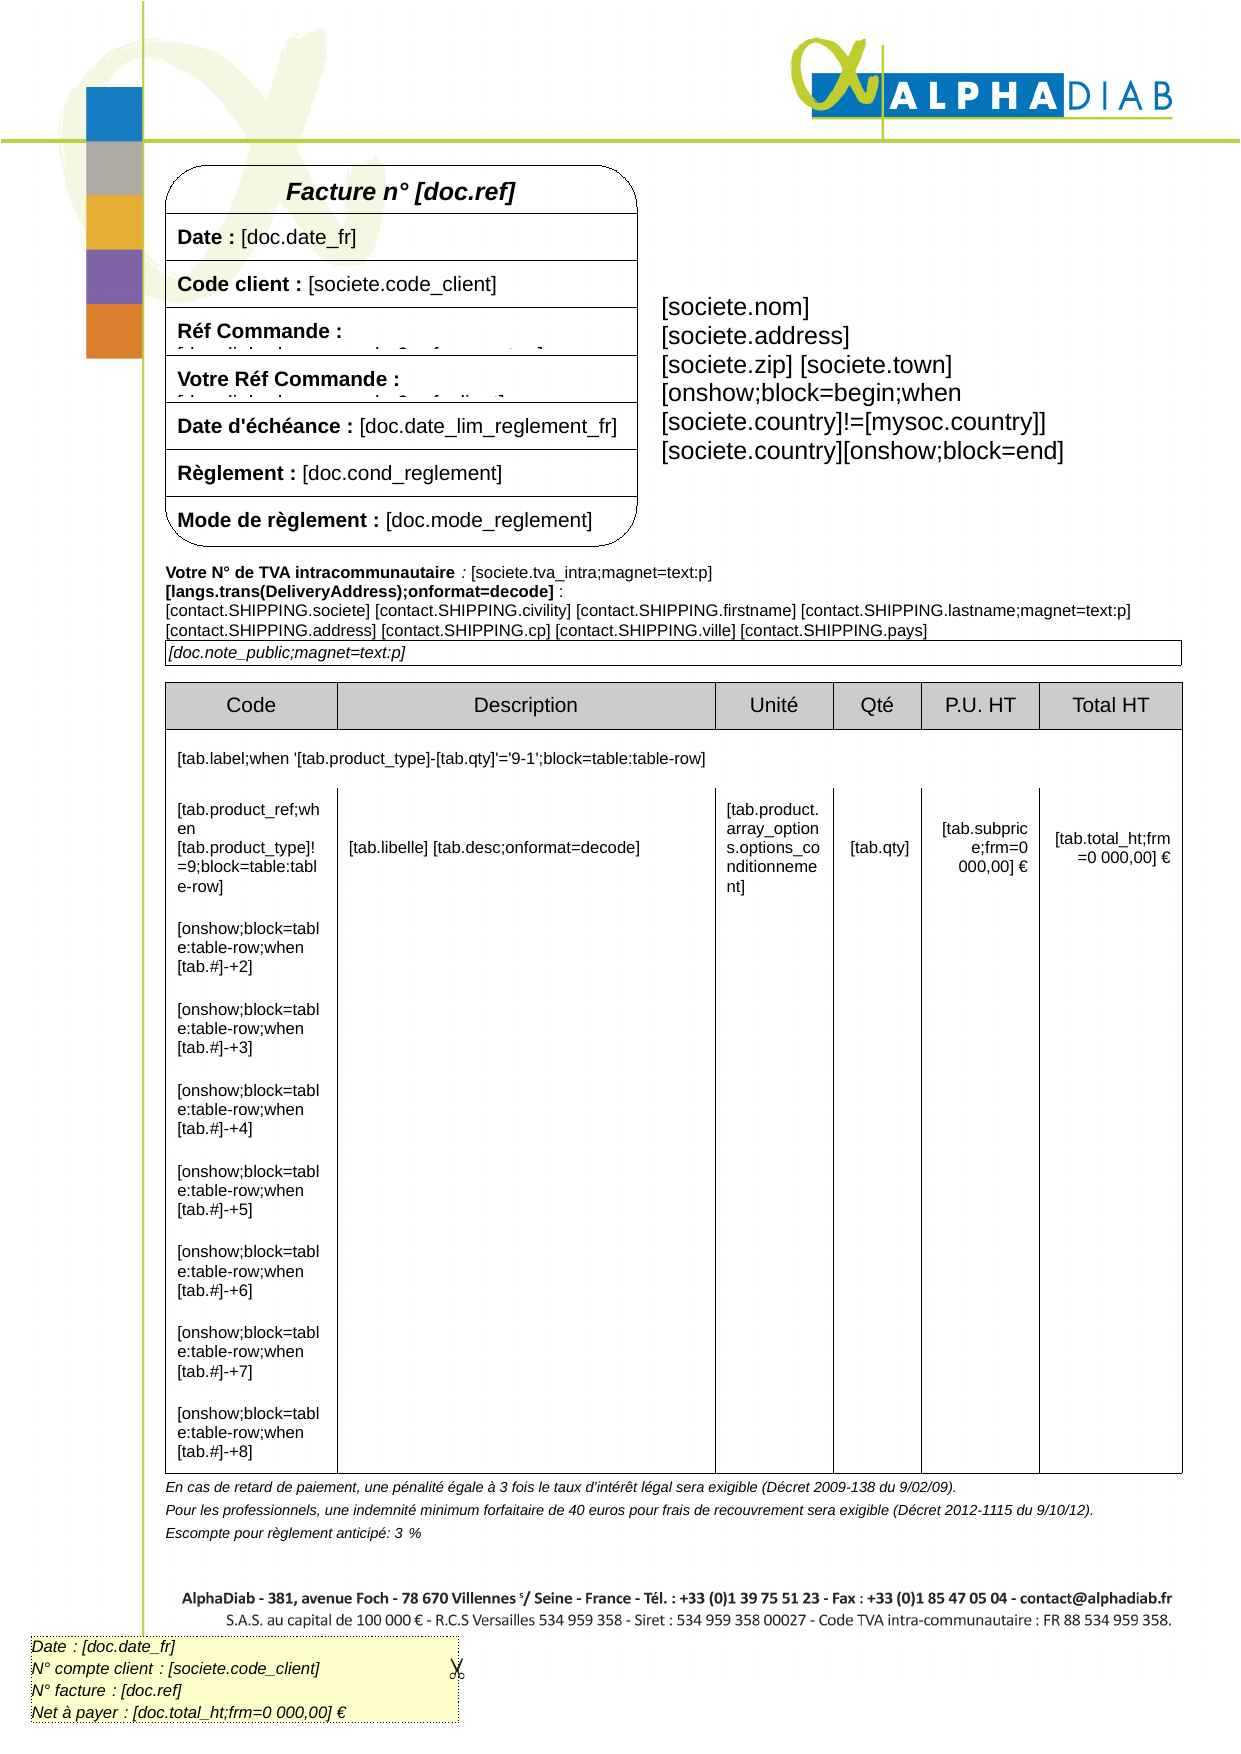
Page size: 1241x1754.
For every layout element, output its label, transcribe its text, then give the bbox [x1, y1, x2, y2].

table_header Unité [716, 683, 833, 729]
table_cell [338, 907, 715, 988]
table_cell [1040, 1231, 1182, 1311]
text Pour les professionnels, une indemnité minimum forfaitaire de 40 euros pour frais de recouvrement sera exigible (Décret 2012-1115 du 9/10/12). [165, 1502, 1181, 1518]
text Net à payer : [doc.total_ht;frm=0 000,00] € [31, 1702, 458, 1722]
table_cell Réf Commande : [doc_linked.commande.0.ref;magnet=p] [166, 308, 637, 354]
table_cell [1040, 1392, 1182, 1473]
text Votre N° de TVA intracommunautaire : [societe.tva_intra;magnet=text:p] [165, 563, 1181, 582]
table_cell [716, 1069, 833, 1150]
table_cell [922, 907, 1039, 988]
table_cell [onshow;block=table:table-row;when [tab.#]-+3] [166, 988, 337, 1069]
table_cell [922, 988, 1039, 1069]
table_cell Date : [doc.date_fr] [166, 214, 637, 260]
text [langs.trans(DeliveryAddress);onformat=decode] : [contact.SHIPPING.societe] [contact.SHIPPING.civility] [contact.SHIPPING.firstname] [contact.SHIPPING.lastname;magnet=text:p] [contact.SHIPPING.address] [contact.SHIPPING.cp] [contact.SHIPPING.ville] [contact.SHIPPING.pays] [165, 582, 1181, 639]
table_cell [tab.subprice;frm=0 000,00] € [922, 788, 1039, 907]
table_cell Règlement : [doc.cond_reglement] [166, 450, 637, 496]
table_cell [tab.total_ht;frm=0 000,00] € [1040, 788, 1182, 907]
table_cell [922, 1069, 1039, 1150]
table_header Total HT [1040, 683, 1182, 729]
table_cell Votre Réf Commande : [doc_linked.commande.0.ref_client] [166, 356, 637, 402]
text Date : [doc.date_fr] [31, 1636, 458, 1656]
table_cell [922, 1150, 1039, 1231]
table_cell [tab.qty] [834, 788, 921, 907]
table_cell [onshow;block=table:table-row;when [tab.#]-+8] [166, 1392, 337, 1473]
text N° facture : [doc.ref] [31, 1680, 458, 1699]
table_cell [338, 1311, 715, 1392]
text En cas de retard de paiement, une pénalité égale à 3 fois le taux d’intérêt légal sera exigible (Décret 2009-138 du 9/02/09). [165, 1479, 1181, 1496]
table_cell [onshow;block=table:table-row;when [tab.#]-+4] [166, 1069, 337, 1150]
table_cell [834, 1392, 921, 1473]
table_cell [834, 1311, 921, 1392]
table_header Description [338, 683, 715, 729]
table_cell [1040, 1150, 1182, 1231]
table_cell [1040, 1311, 1182, 1392]
table_cell [834, 1069, 921, 1150]
table_cell [716, 1311, 833, 1392]
table_cell [834, 988, 921, 1069]
table_cell [922, 1231, 1039, 1311]
table_cell [716, 988, 833, 1069]
table_cell [1040, 907, 1182, 988]
table_header Facture n° [doc.ref] [165, 165, 638, 213]
table_cell [716, 1231, 833, 1311]
text N° compte client : [societe.code_client] [31, 1658, 435, 1678]
table_cell [922, 1311, 1039, 1392]
table_cell [338, 988, 715, 1069]
table_header Code [166, 683, 337, 729]
table_cell [1040, 988, 1182, 1069]
table_cell [onshow;block=table:table-row;when [tab.#]-+5] [166, 1150, 337, 1231]
table_cell [onshow;block=table:table-row;when [tab.#]-+2] [166, 907, 337, 988]
table_cell Mode de règlement : [doc.mode_reglement] [165, 497, 638, 544]
table_cell [tab.product_ref;when [tab.product_type]!=9;block=table:table-row] [166, 788, 337, 907]
table_cell Code client : [societe.code_client] [661, 292, 1127, 465]
table_cell [tab.product.array_options.options_conditionnement] [716, 788, 833, 907]
table_cell [922, 1392, 1039, 1473]
table_cell [tab.label;when '[tab.product_type]-[tab.qty]'='9-1';block=table:table-row] [166, 730, 1182, 788]
text Escompte pour règlement anticipé: 3 % [165, 1524, 1181, 1541]
table_header P.U. HT [922, 683, 1039, 729]
picture [1, 1, 1240, 1689]
text [doc.note_public;magnet=text:p] [166, 641, 1181, 665]
table_cell [834, 1231, 921, 1311]
table_cell [tab.libelle] [tab.desc;onformat=decode] [338, 788, 715, 907]
table_cell [338, 1150, 715, 1231]
table_cell [1040, 1069, 1182, 1150]
table_cell Date d'échéance : [doc.date_lim_reglement_fr] [166, 403, 637, 449]
table_cell [716, 907, 833, 988]
table_header Qté [834, 683, 921, 729]
table_cell [834, 907, 921, 988]
table_cell [338, 1231, 715, 1311]
table_cell [338, 1069, 715, 1150]
table_cell [716, 1150, 833, 1231]
table_cell [onshow;block=table:table-row;when [tab.#]-+6] [166, 1231, 337, 1311]
table_cell [338, 1392, 715, 1473]
table_cell [onshow;block=table:table-row;when [tab.#]-+7] [166, 1311, 337, 1392]
table_cell [716, 1392, 833, 1473]
table_cell [834, 1150, 921, 1231]
table_cell Code client : [societe.code_client] [166, 261, 637, 307]
